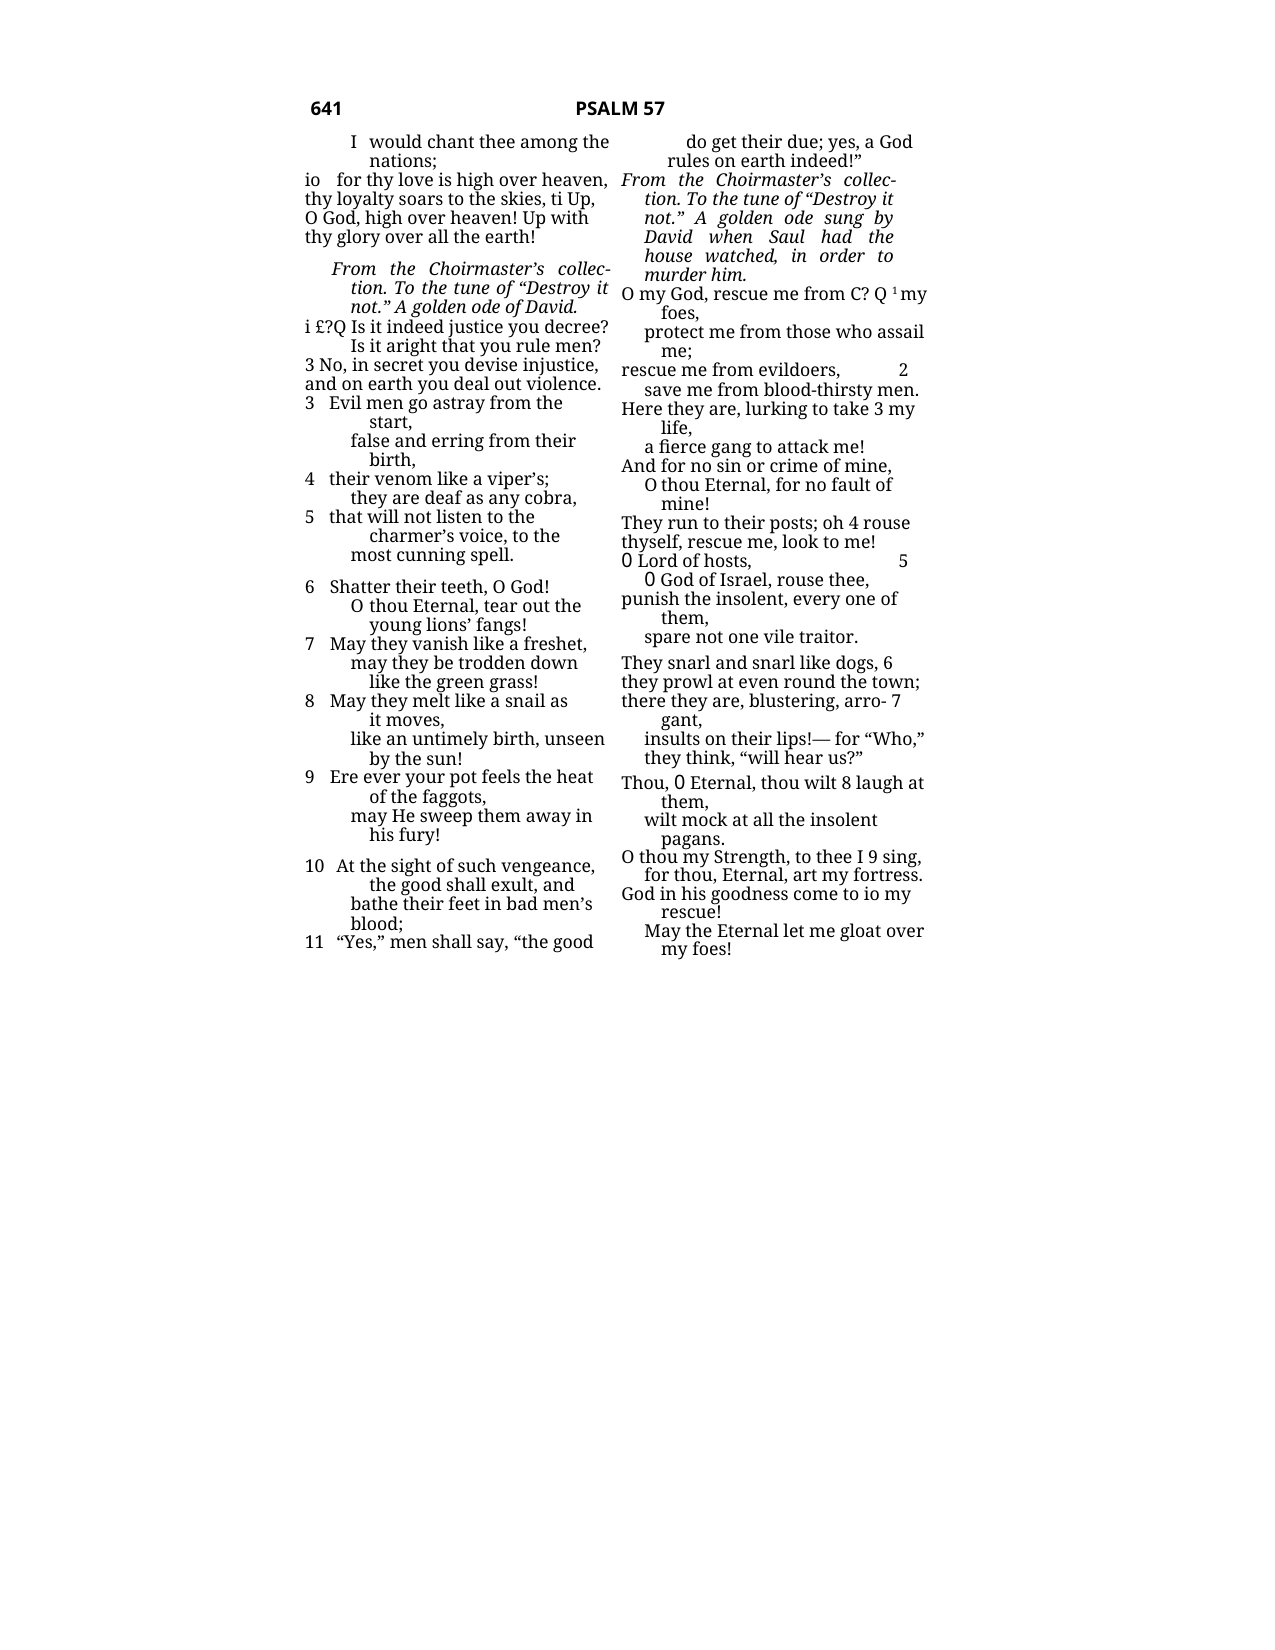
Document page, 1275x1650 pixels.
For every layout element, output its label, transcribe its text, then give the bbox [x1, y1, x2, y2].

text the good shall exult, and bathe their feet in bad men’s blood; [350, 877, 611, 934]
text may He sweep them away in his fury! [350, 807, 611, 845]
text wilt mock at all the insolent pagans. [644, 812, 927, 849]
text for thou, Eternal, art my for­tress. [644, 867, 927, 886]
text And for no sin or crime of mine, [621, 457, 927, 476]
text it moves, [350, 712, 611, 731]
text From the Choirmaster’s collec­tion. To the tune of “Destroy it not.” A golden ode of David. [332, 259, 611, 318]
text From the Choirmaster’s collec­tion. To the tune of “Destroy it not.” A golden ode sung by David when Saul had the house watched, in order to murder him. [621, 171, 896, 285]
text Is it aright that you rule men? 3 No, in secret you devise injustice, and on earth you deal out violence. [304, 337, 611, 394]
text May the Eternal let me gloat over my foes! [644, 922, 927, 959]
text a fierce gang to attack me! [644, 438, 927, 457]
list At the sight of such vengeance, [304, 857, 611, 877]
list “Yes,” men shall say, “the good [304, 934, 611, 953]
list Shatter their teeth, O God! [304, 578, 611, 597]
text they are deaf as any cobra, [350, 489, 611, 508]
text 0 Lord of hosts, 5 [621, 552, 927, 571]
text They run to their posts; oh 4 rouse thyself, rescue me, look to me! [621, 514, 927, 552]
text O thou Eternal, for no fault of mine! [644, 476, 927, 514]
text 0 God of Israel, rouse thee, [644, 571, 927, 590]
text false and erring from their birth, [350, 432, 611, 470]
text start, [350, 413, 611, 432]
text i £?Q Is it indeed justice you decree? [304, 318, 611, 337]
list Evil men go astray from the [304, 394, 611, 413]
text protect me from those who assail me; [644, 323, 927, 362]
text God in his goodness come to io my rescue! [621, 886, 927, 922]
text may they be trodden down like the green grass! [350, 654, 611, 692]
text Thou, 0 Eternal, thou wilt 8 laugh at them, [621, 775, 927, 812]
text They snarl and snarl like dogs, 6 they prowl at even round the town; [621, 654, 927, 692]
list would chant thee among the nations; [350, 133, 611, 171]
list May they melt like a snail as [304, 692, 611, 712]
text of the faggots, [350, 788, 611, 807]
text save me from blood-thirsty men. [644, 381, 927, 400]
text O thou Eternal, tear out the young lions’ fangs! [350, 597, 611, 635]
text spare not one vile traitor. [644, 628, 927, 648]
text there they are, blustering, arro- 7 gant, [621, 692, 927, 730]
text punish the insolent, every one of them, [621, 590, 927, 628]
text O thou my Strength, to thee I 9 sing, [621, 849, 927, 867]
list their venom like a viper’s; [304, 470, 611, 489]
list that will not listen to the [304, 508, 611, 527]
text io for thy love is high over heaven, thy loyalty soars to the skies, ti Up, O God, high over heaven! Up with thy glory over all the earth! [304, 171, 611, 247]
text O my God, rescue me from C? Q 1 my foes, [621, 285, 927, 323]
list Ere ever your pot feels the heat [304, 769, 611, 788]
text rescue me from evildoers, 2 [621, 362, 927, 381]
text do get their due; yes, a God rules on earth in­deed!” [667, 133, 927, 171]
list May they vanish like a freshet, [304, 635, 611, 654]
text charmer’s voice, to the most cunning spell. [350, 527, 573, 566]
text Here they are, lurking to take 3 my life, [621, 400, 927, 438]
text like an untimely birth, unseen by the sun! [350, 731, 611, 769]
text insults on their lips!— for “Who,” they think, “will hear us?” [644, 730, 927, 768]
